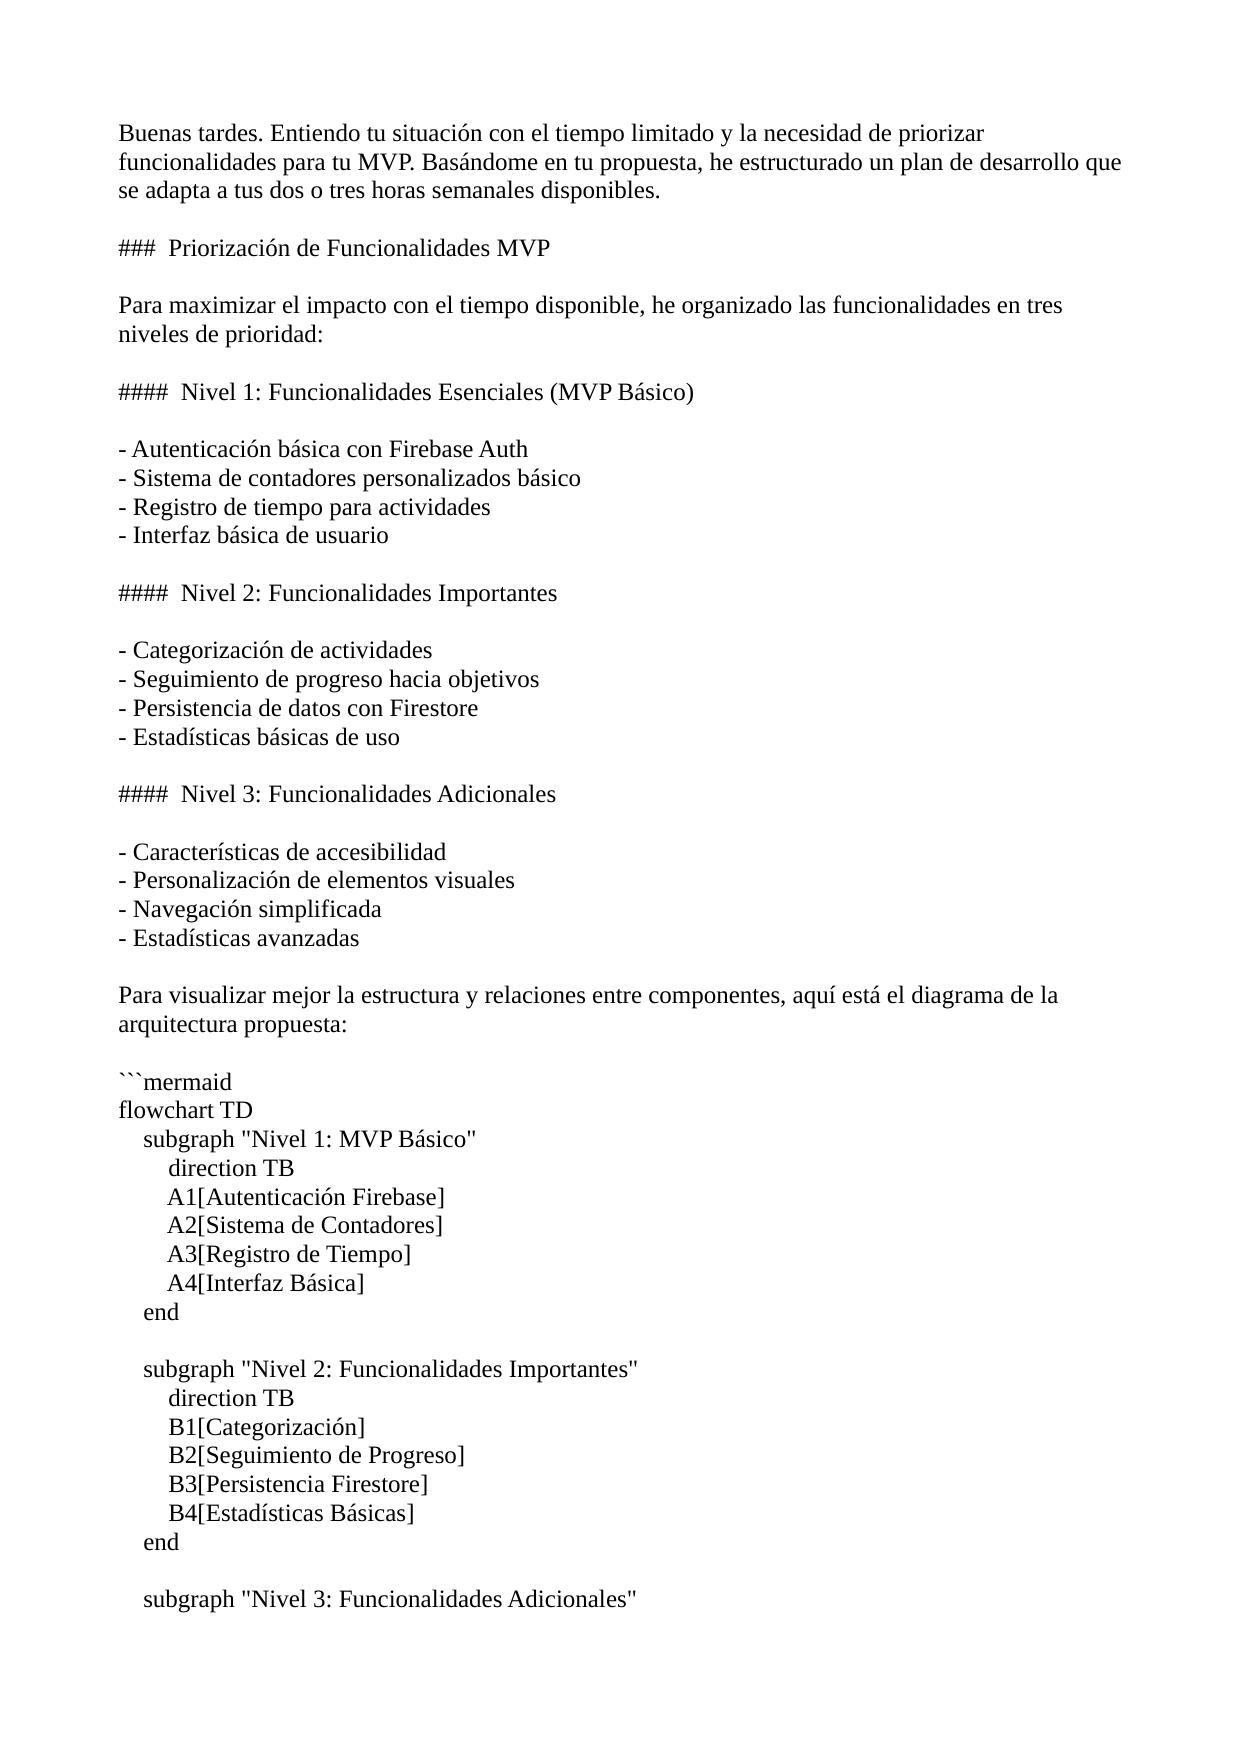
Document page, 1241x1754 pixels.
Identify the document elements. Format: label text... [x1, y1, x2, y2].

text - Sistema de contadores personalizados básico [118, 463, 1122, 492]
text #### Nivel 2: Funcionalidades Importantes [118, 578, 1122, 607]
text - Estadísticas avanzadas [118, 923, 1122, 952]
text A1[Autenticación Firebase] [118, 1182, 1122, 1211]
text - Registro de tiempo para actividades [118, 492, 1122, 521]
text direction TB [118, 1153, 1122, 1182]
text ```mermaid [118, 1067, 1122, 1096]
text flowchart TD [118, 1096, 1122, 1124]
text - Autenticación básica con Firebase Auth [118, 434, 1122, 463]
text - Interfaz básica de usuario [118, 521, 1122, 549]
text B4[Estadísticas Básicas] [118, 1498, 1122, 1527]
text Para maximizar el impacto con el tiempo disponible, he organizado las funcionalidades en tres niveles de prioridad: [118, 291, 1122, 348]
text end [118, 1527, 1122, 1556]
text - Categorización de actividades [118, 636, 1122, 664]
text Para visualizar mejor la estructura y relaciones entre componentes, aquí está el diagrama de la arquitectura propuesta: [118, 981, 1122, 1038]
text - Personalización de elementos visuales [118, 866, 1122, 894]
text B2[Seguimiento de Progreso] [118, 1441, 1122, 1469]
text - Características de accesibilidad [118, 837, 1122, 866]
text subgraph "Nivel 2: Funcionalidades Importantes" [118, 1354, 1122, 1383]
text A2[Sistema de Contadores] [118, 1211, 1122, 1239]
text subgraph "Nivel 1: MVP Básico" [118, 1124, 1122, 1153]
text - Navegación simplificada [118, 894, 1122, 923]
text - Estadísticas básicas de uso [118, 722, 1122, 751]
text #### Nivel 1: Funcionalidades Esenciales (MVP Básico) [118, 377, 1122, 406]
text end [118, 1297, 1122, 1326]
text - Persistencia de datos con Firestore [118, 693, 1122, 722]
text subgraph "Nivel 3: Funcionalidades Adicionales" [118, 1584, 1122, 1613]
text B1[Categorización] [118, 1412, 1122, 1441]
text direction TB [118, 1383, 1122, 1412]
text #### Nivel 3: Funcionalidades Adicionales [118, 779, 1122, 808]
text B3[Persistencia Firestore] [118, 1469, 1122, 1498]
text - Seguimiento de progreso hacia objetivos [118, 664, 1122, 693]
text A4[Interfaz Básica] [118, 1268, 1122, 1297]
text ### Priorización de Funcionalidades MVP [118, 233, 1122, 262]
text A3[Registro de Tiempo] [118, 1239, 1122, 1268]
text Buenas tardes. Entiendo tu situación con el tiempo limitado y la necesidad de priorizar funcionalidades para tu MVP. Basándome en tu propuesta, he estructurado un plan de desarrollo que se adapta a tus dos o tres horas semanales disponibles. [118, 118, 1122, 204]
